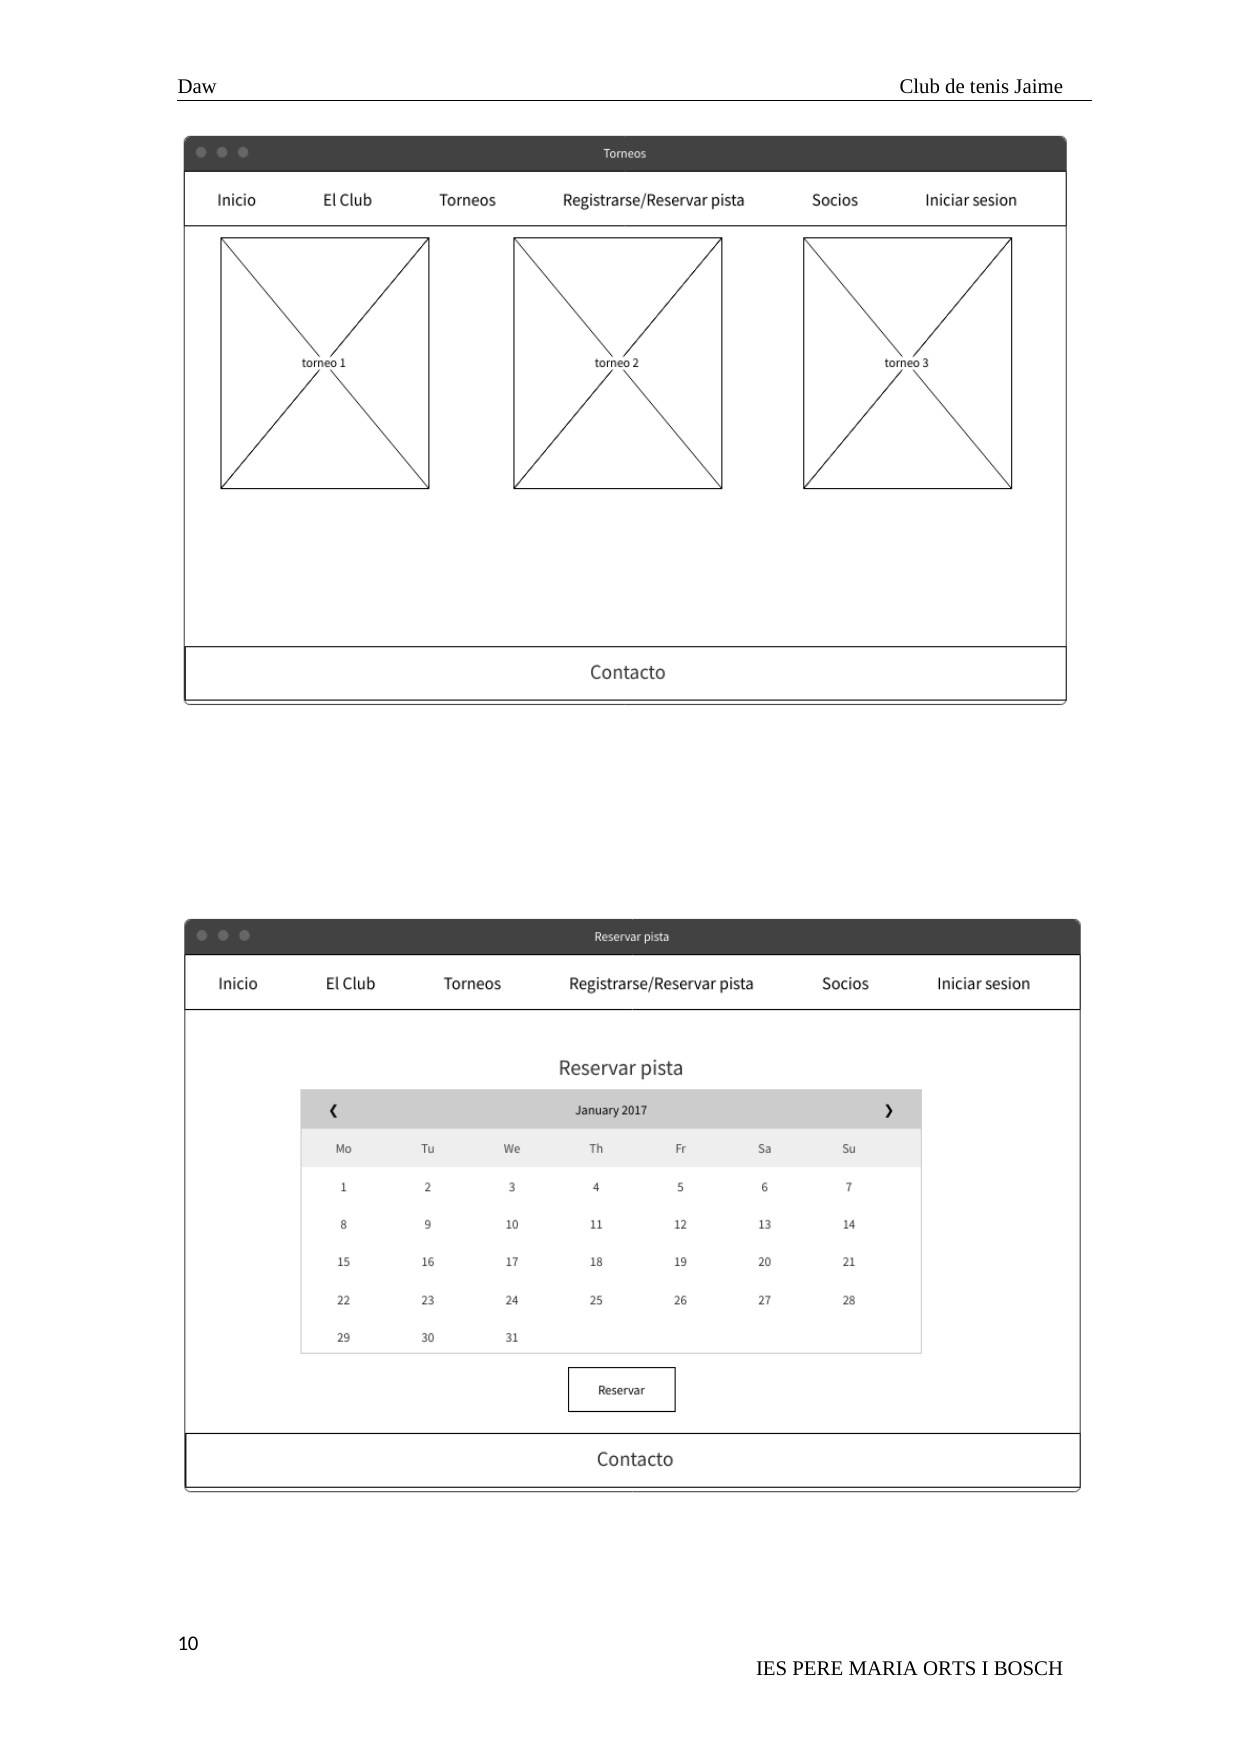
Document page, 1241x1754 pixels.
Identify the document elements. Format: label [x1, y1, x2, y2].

picture [177, 125, 1074, 715]
picture [177, 908, 1087, 1498]
